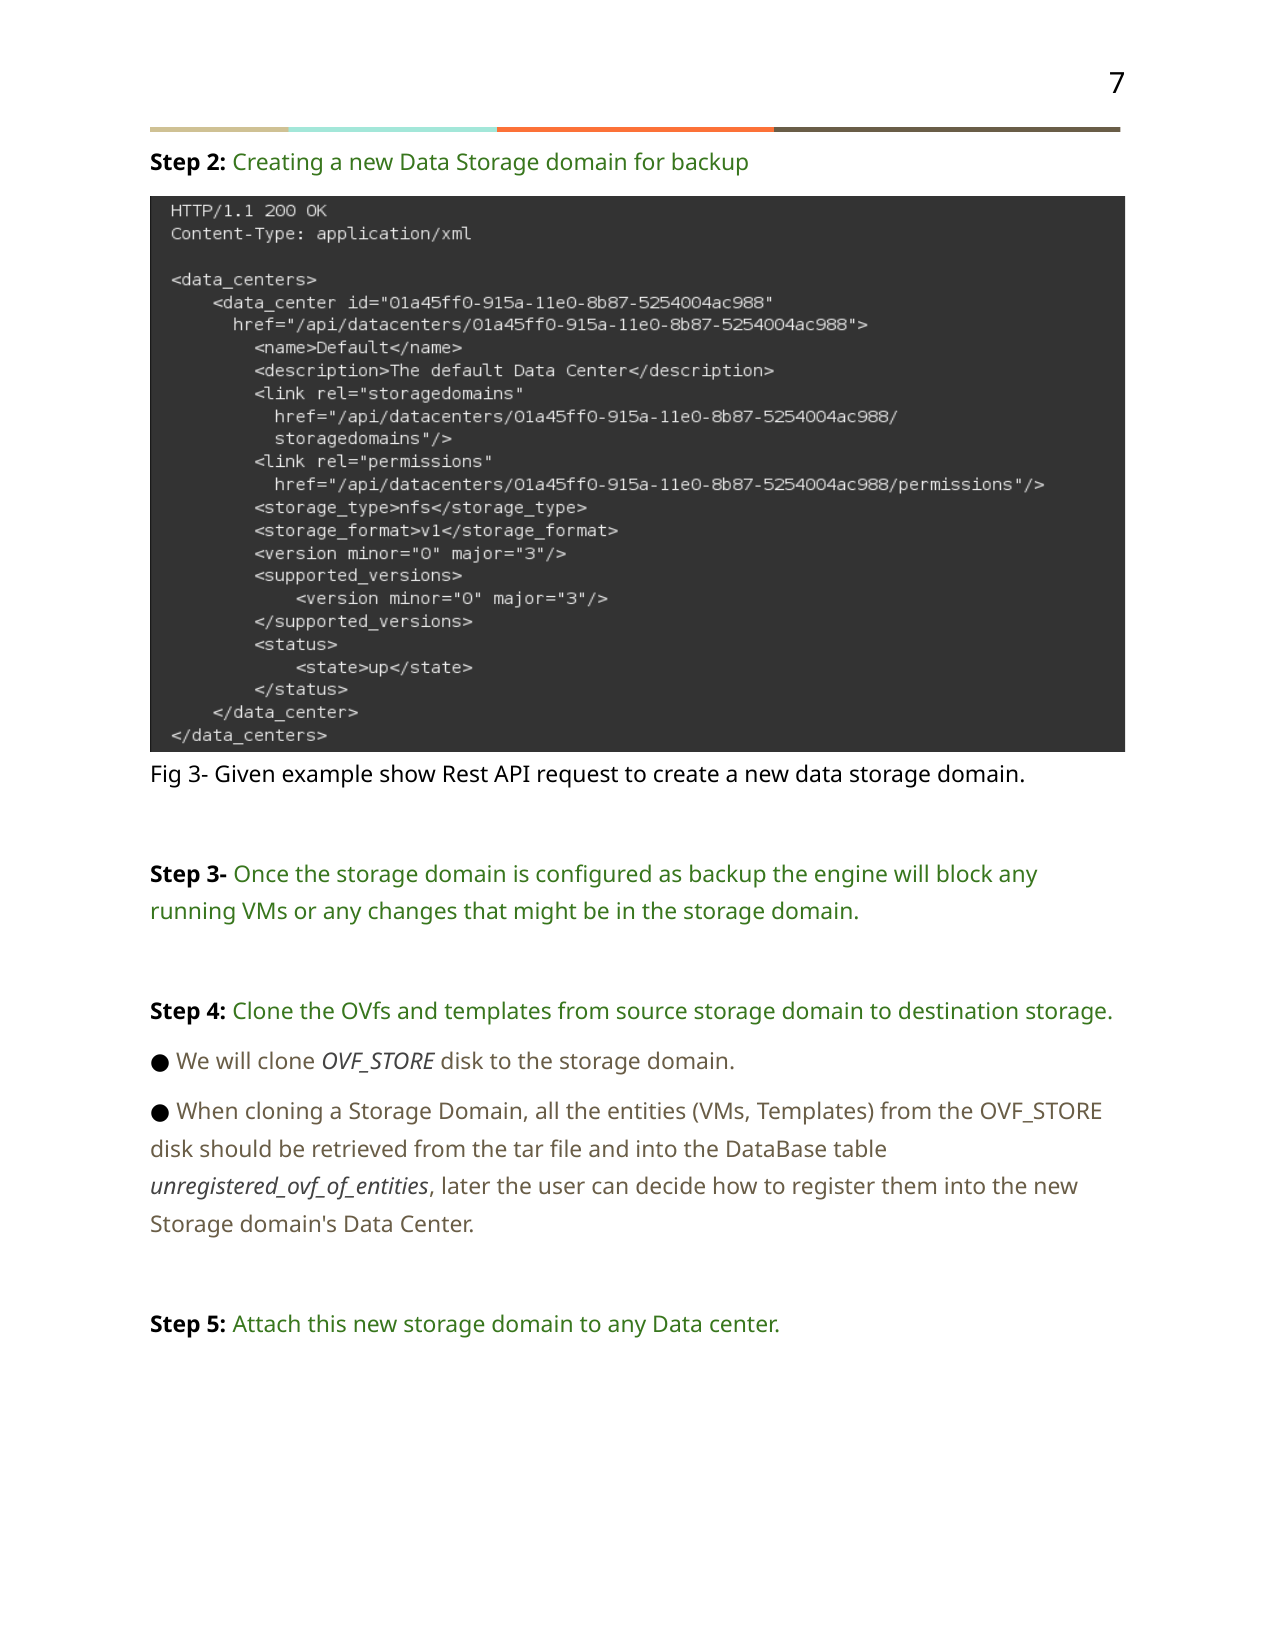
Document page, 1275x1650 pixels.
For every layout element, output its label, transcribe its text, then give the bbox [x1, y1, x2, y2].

text Step 2: Creating a new Data Storage domain for backup [150, 146, 1125, 196]
text Step 5: Attach this new storage domain to any Data center. [150, 1308, 1125, 1339]
text ● We will clone OVF_STORE disk to the storage domain. [150, 1045, 1125, 1076]
text Step 3- Once the storage domain is configured as backup the engine will block any running VMs or any changes that might be in the storage domain. [150, 858, 1125, 926]
text Fig 3- Given example show Rest API request to create a new data storage domain. [150, 752, 1125, 789]
text Step 4: Clone the OVfs and templates from source storage domain to destination storage. [150, 995, 1125, 1026]
text ● When cloning a Storage Domain, all the entities (VMs, Templates) from the OVF_STORE disk should be retrieved from the tar file and into the DataBase table unregistered_ovf_of_entities, later the user can decide how to register them into the new Storage domain's Data Center. [150, 1095, 1125, 1239]
picture [150, 127, 1121, 132]
picture [150, 196, 1125, 752]
